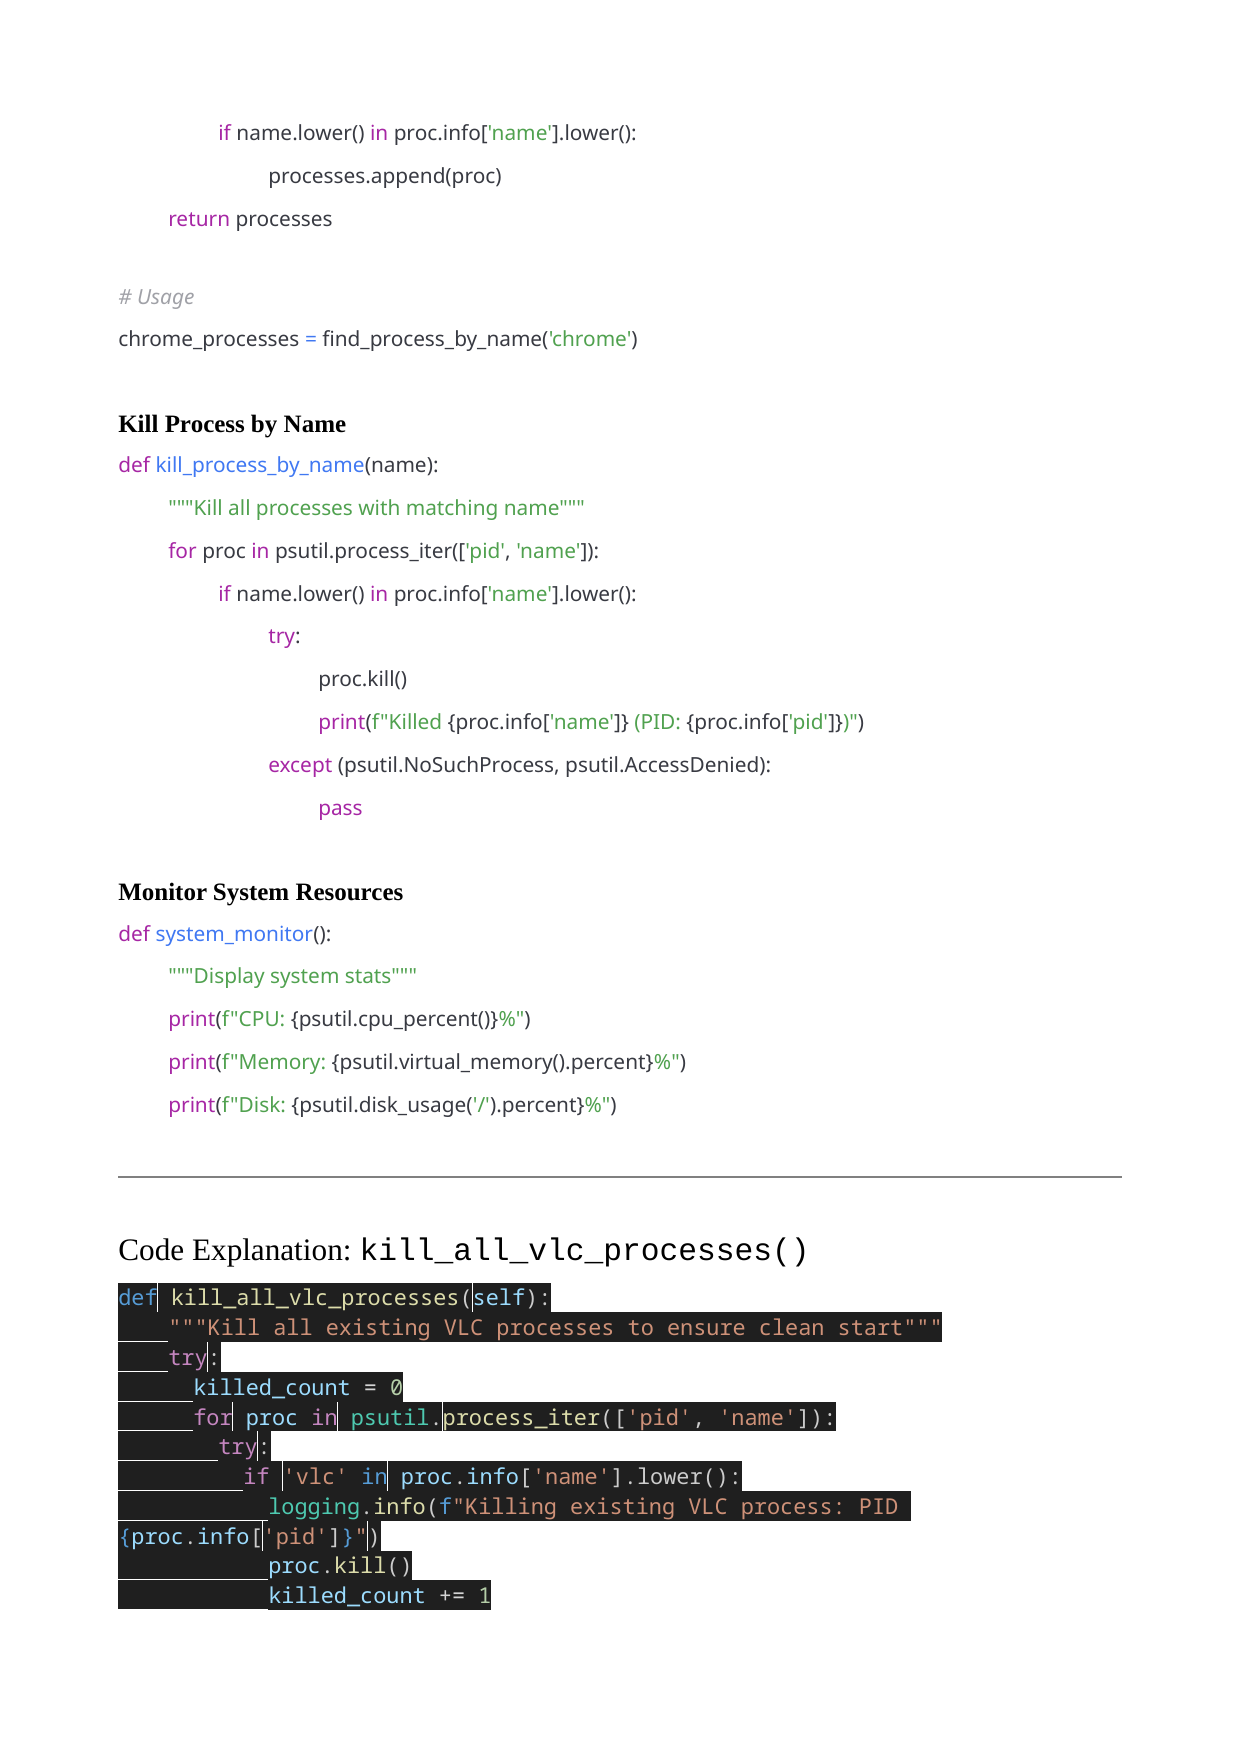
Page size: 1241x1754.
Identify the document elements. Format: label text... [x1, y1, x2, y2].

text try: [118, 621, 1122, 650]
subtitle Kill Process by Name [118, 409, 1122, 438]
text try: [118, 1431, 1122, 1461]
text proc.kill() [118, 664, 1122, 693]
subtitle Monitor System Resources [118, 877, 1122, 906]
text if 'vlc' in proc.info['name'].lower(): [118, 1461, 1122, 1491]
text for proc in psutil.process_iter(['pid', 'name']): [118, 536, 1122, 564]
text return processes [118, 204, 1122, 232]
text print(f"Killed {proc.info['name']} (PID: {proc.info['pid']})") [118, 707, 1122, 736]
text processes.append(proc) [118, 161, 1122, 189]
text pass [118, 793, 1122, 821]
text """Kill all processes with matching name""" [118, 493, 1122, 522]
text """Kill all existing VLC processes to ensure clean start""" [118, 1312, 1122, 1342]
text logging.info(f"Killing existing VLC process: PID {proc.info['pid']}") [118, 1491, 1122, 1551]
text def kill_all_vlc_processes(self): [118, 1282, 1122, 1312]
text proc.kill() [118, 1551, 1122, 1580]
subtitle Code Explanation: kill_all_vlc_processes() [118, 1231, 1122, 1270]
text if name.lower() in proc.info['name'].lower(): [118, 579, 1122, 607]
text except (psutil.NoSuchProcess, psutil.AccessDenied): [118, 750, 1122, 778]
text killed_count = 0 [118, 1372, 1122, 1402]
text print(f"Disk: {psutil.disk_usage('/').percent}%") [118, 1090, 1122, 1118]
text try: [118, 1342, 1122, 1372]
text def kill_process_by_name(name): [118, 450, 1122, 479]
text # Usage [118, 282, 1122, 310]
text chrome_processes = find_process_by_name('chrome') [118, 324, 1122, 353]
text print(f"CPU: {psutil.cpu_percent()}%") [118, 1004, 1122, 1033]
text for proc in psutil.process_iter(['pid', 'name']): [118, 1402, 1122, 1431]
text def system_monitor(): [118, 919, 1122, 947]
text if name.lower() in proc.info['name'].lower(): [118, 118, 1122, 147]
text print(f"Memory: {psutil.virtual_memory().percent}%") [118, 1047, 1122, 1076]
text killed_count += 1 [118, 1580, 1122, 1610]
text """Display system stats""" [118, 961, 1122, 990]
